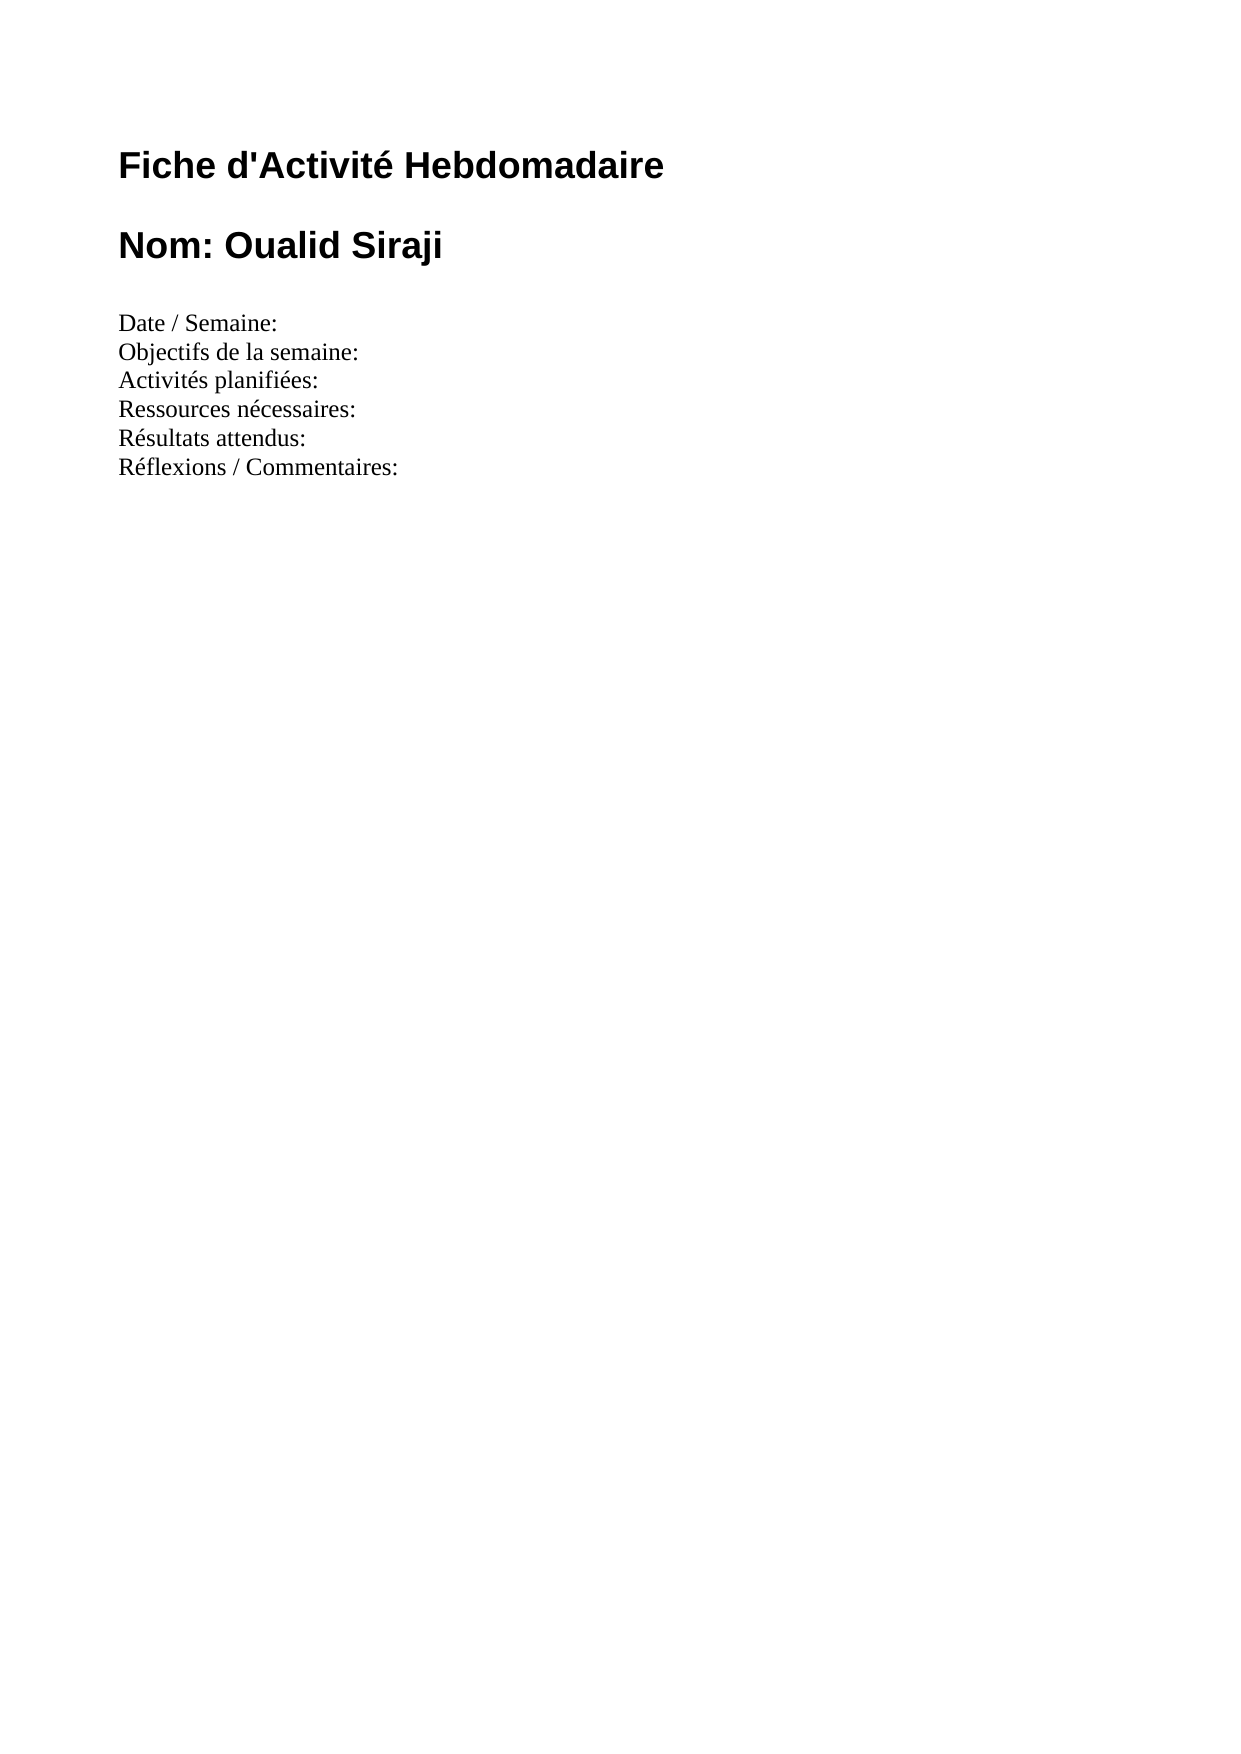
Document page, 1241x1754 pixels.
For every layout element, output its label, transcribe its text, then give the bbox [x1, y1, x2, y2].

text Objectifs de la semaine: [118, 233, 1122, 262]
text Résultats attendus: [118, 319, 1122, 348]
text Réflexions / Commentaires: [118, 348, 1122, 377]
subtitle Fiche d'Activité Hebdomadaire [118, 118, 1122, 147]
text Date / Semaine: [118, 204, 1122, 233]
text Activités planifiées: [118, 262, 1122, 291]
subtitle Nom: Oualid Siraji [118, 147, 1122, 176]
text Ressources nécessaires: [118, 291, 1122, 319]
